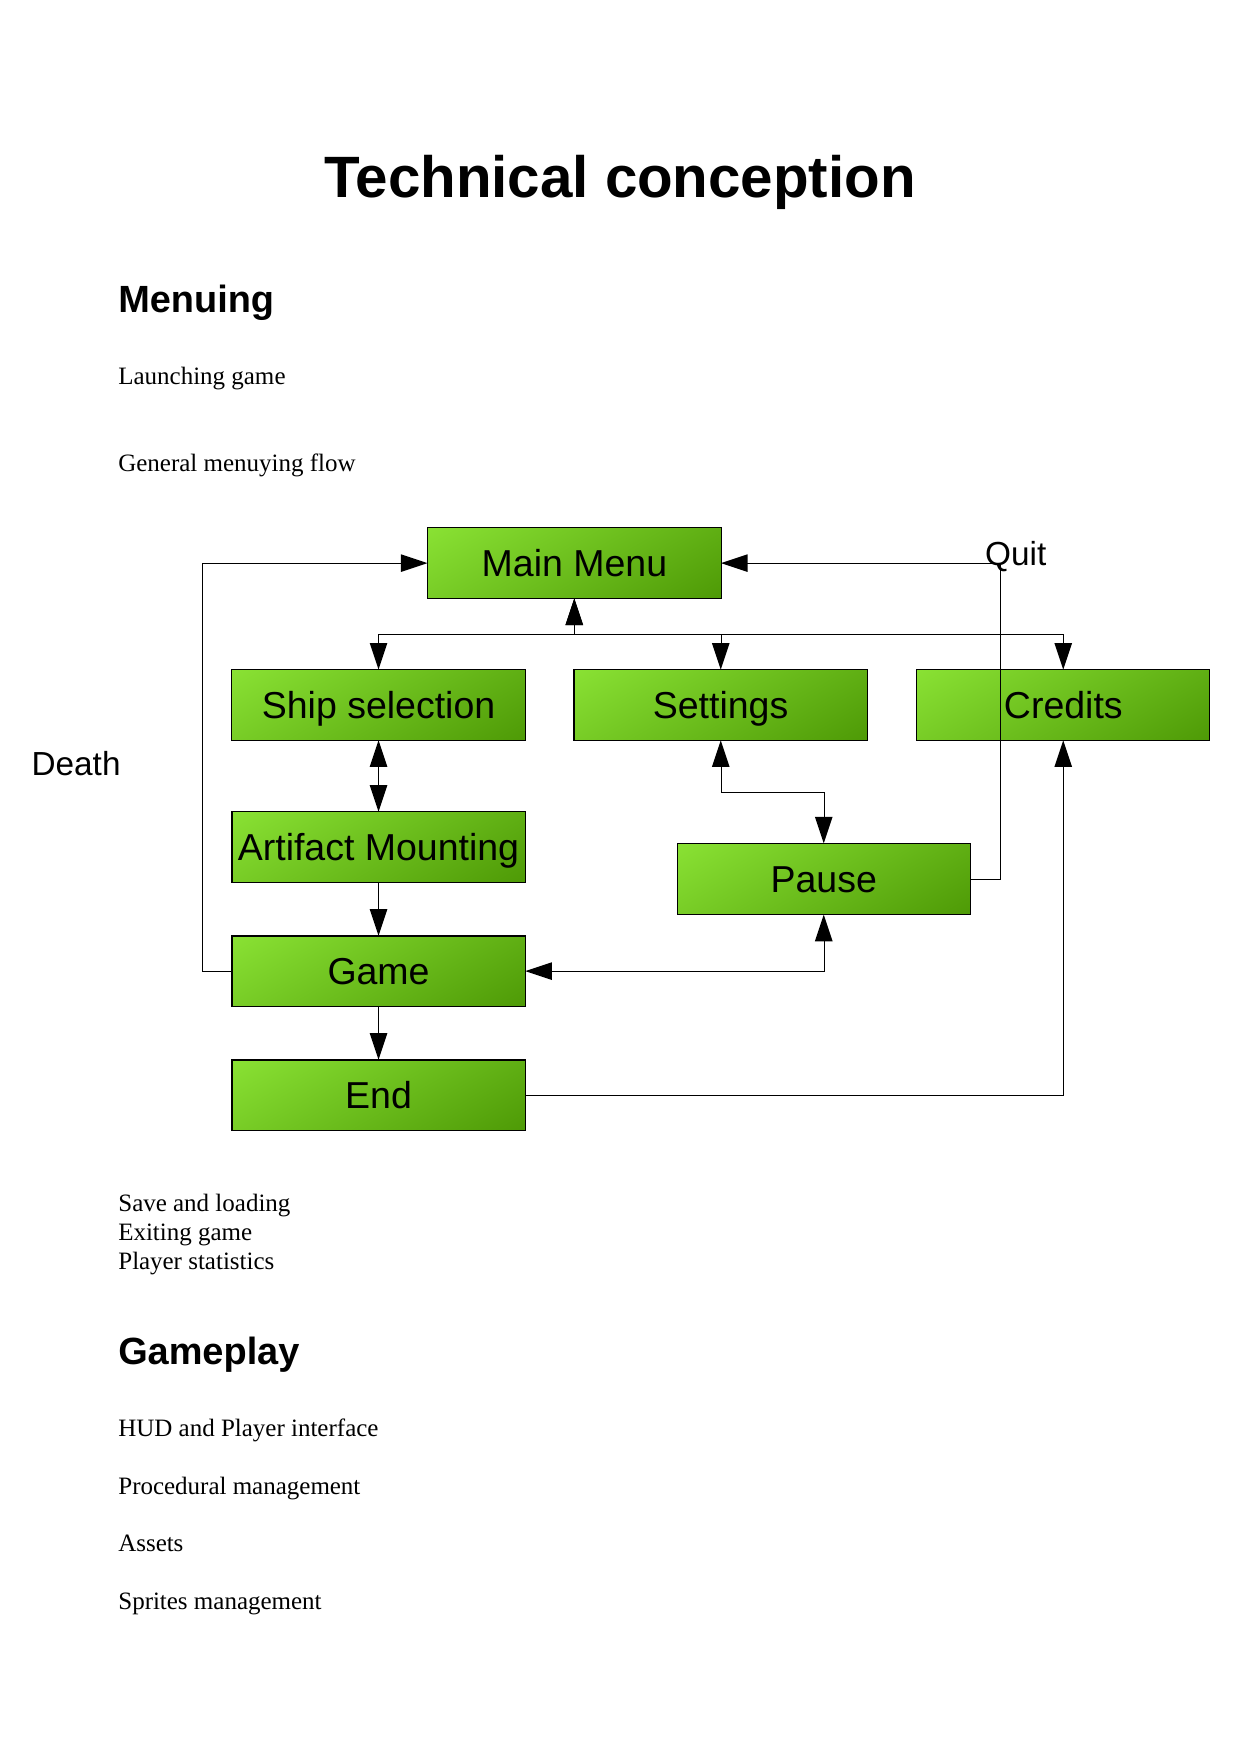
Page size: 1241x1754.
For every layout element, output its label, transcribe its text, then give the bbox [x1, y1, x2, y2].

title Technical conception [118, 143, 1122, 210]
text Exiting game [118, 1217, 1122, 1246]
text Sprites management [118, 1586, 1122, 1615]
subtitle Menuing [118, 276, 1122, 320]
text Save and loading [118, 1188, 1122, 1217]
subtitle Gameplay [118, 1328, 1122, 1372]
text Launching game [118, 361, 1122, 390]
text Assets [118, 1528, 1122, 1557]
text HUD and Player interface [118, 1413, 1122, 1442]
text Procedural management [118, 1471, 1122, 1500]
text General menuying flow [118, 448, 1122, 476]
text Player statistics [118, 1246, 1122, 1275]
